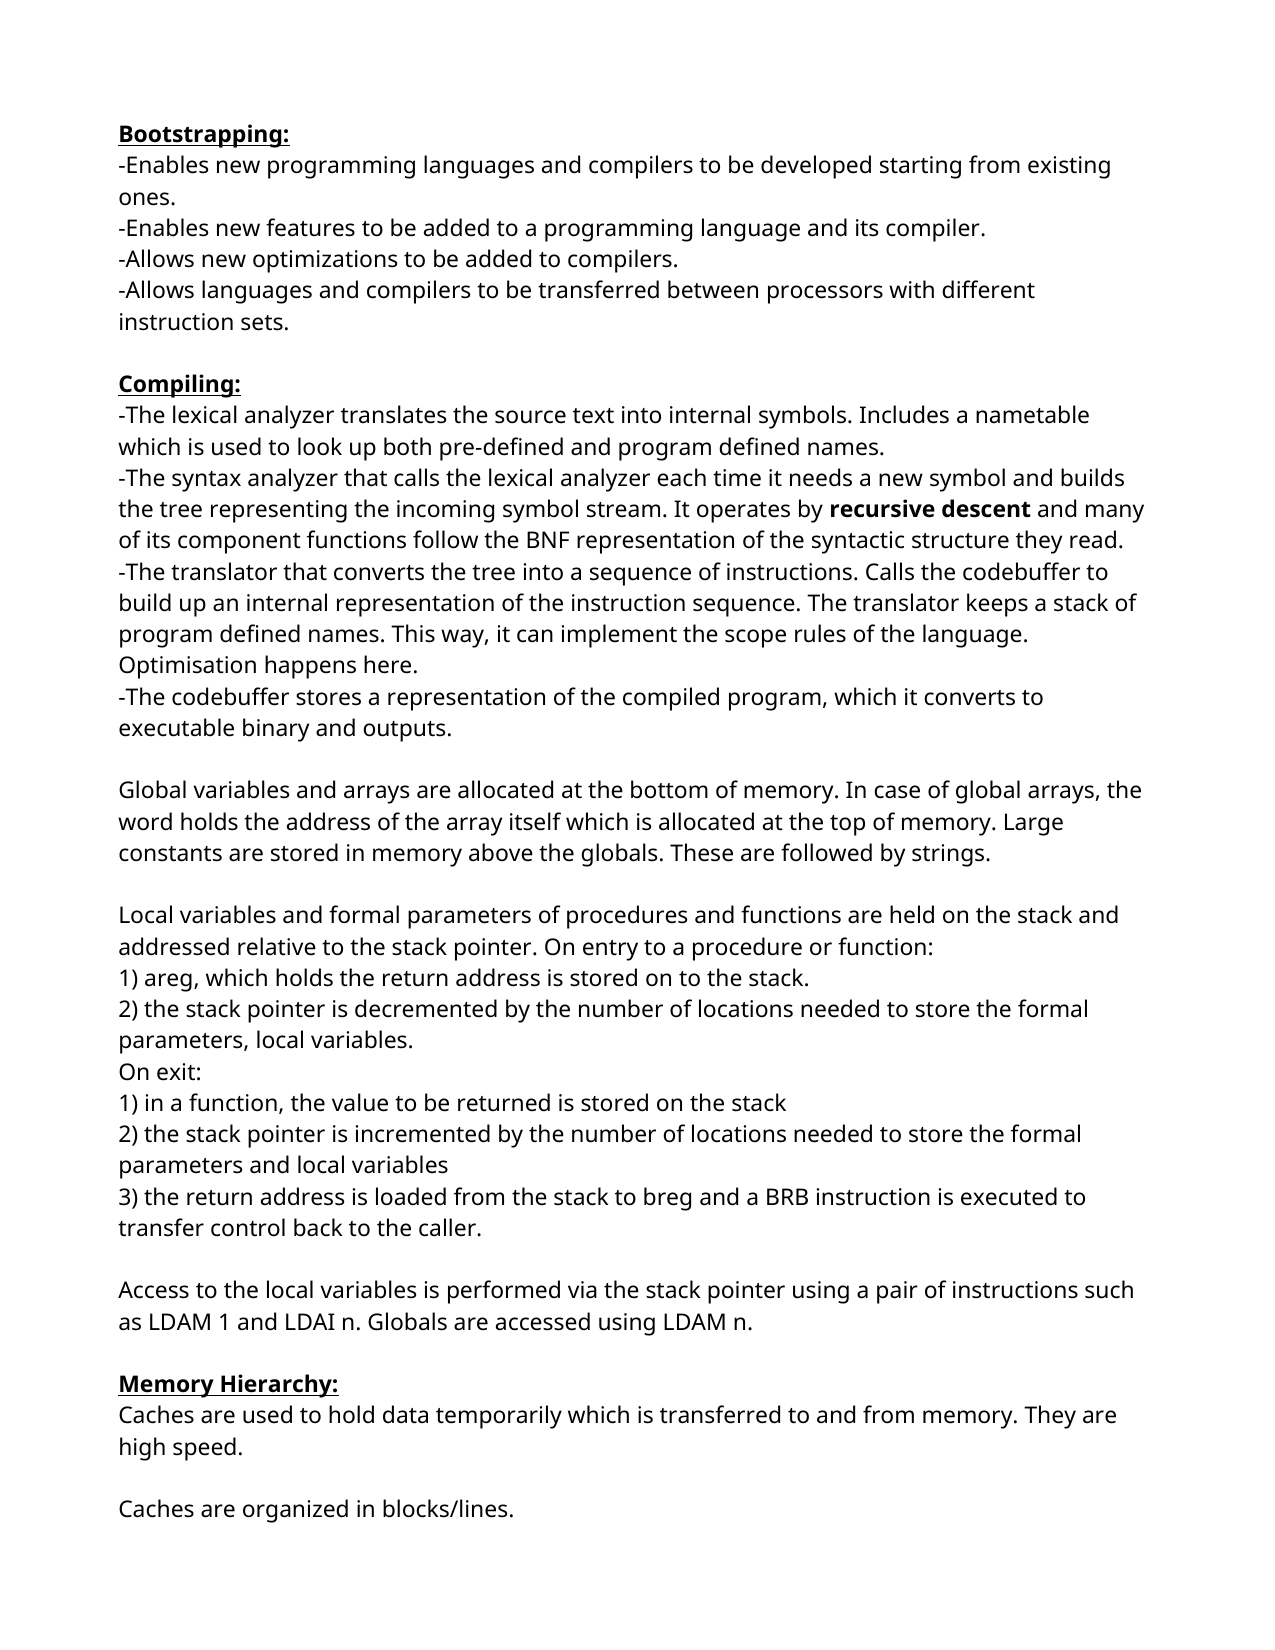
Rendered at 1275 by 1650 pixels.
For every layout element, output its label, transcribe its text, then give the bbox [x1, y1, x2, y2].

text Memory Hierarchy: [118, 1368, 1157, 1399]
text -The syntax analyzer that calls the lexical analyzer each time it needs a new symbol and builds the tree representing the incoming symbol stream. It operates by recursive descent and many of its component functions follow the BNF representation of the syntactic structure they read. [118, 462, 1157, 556]
text -Allows new optimizations to be added to compilers. [118, 243, 1157, 274]
text Global variables and arrays are allocated at the bottom of memory. In case of global arrays, the word holds the address of the array itself which is allocated at the top of memory. Large constants are stored in memory above the globals. These are followed by strings. [118, 774, 1157, 868]
text -Enables new features to be added to a programming language and its compiler. [118, 212, 1157, 243]
text -The lexical analyzer translates the source text into internal symbols. Includes a nametable which is used to look up both pre-defined and program defined names. [118, 399, 1157, 462]
text On exit: [118, 1056, 1157, 1087]
text Caches are organized in blocks/lines. [118, 1493, 1157, 1524]
text Caches are used to hold data temporarily which is transferred to and from memory. They are high speed. [118, 1399, 1157, 1462]
text Compiling: [118, 368, 1157, 399]
text -The codebuffer stores a representation of the compiled program, which it converts to executable binary and outputs. [118, 681, 1157, 743]
text 2) the stack pointer is decremented by the number of locations needed to store the formal parameters, local variables. [118, 993, 1157, 1056]
text -The translator that converts the tree into a sequence of instructions. Calls the codebuffer to build up an internal representation of the instruction sequence. The translator keeps a stack of program defined names. This way, it can implement the scope rules of the language. Optimisation happens here. [118, 556, 1157, 681]
text 1) areg, which holds the return address is stored on to the stack. [118, 962, 1157, 993]
text -Enables new programming languages and compilers to be developed starting from existing ones. [118, 149, 1157, 212]
text 3) the return address is loaded from the stack to breg and a BRB instruction is executed to transfer control back to the caller. [118, 1181, 1157, 1243]
text 1) in a function, the value to be returned is stored on the stack [118, 1087, 1157, 1118]
text Local variables and formal parameters of procedures and functions are held on the stack and addressed relative to the stack pointer. On entry to a procedure or function: [118, 899, 1157, 962]
text Access to the local variables is performed via the stack pointer using a pair of instructions such as LDAM 1 and LDAI n. Globals are accessed using LDAM n. [118, 1274, 1157, 1337]
text -Allows languages and compilers to be transferred between processors with different instruction sets. [118, 274, 1157, 337]
text Bootstrapping: [118, 118, 1157, 149]
text 2) the stack pointer is incremented by the number of locations needed to store the formal parameters and local variables [118, 1118, 1157, 1181]
